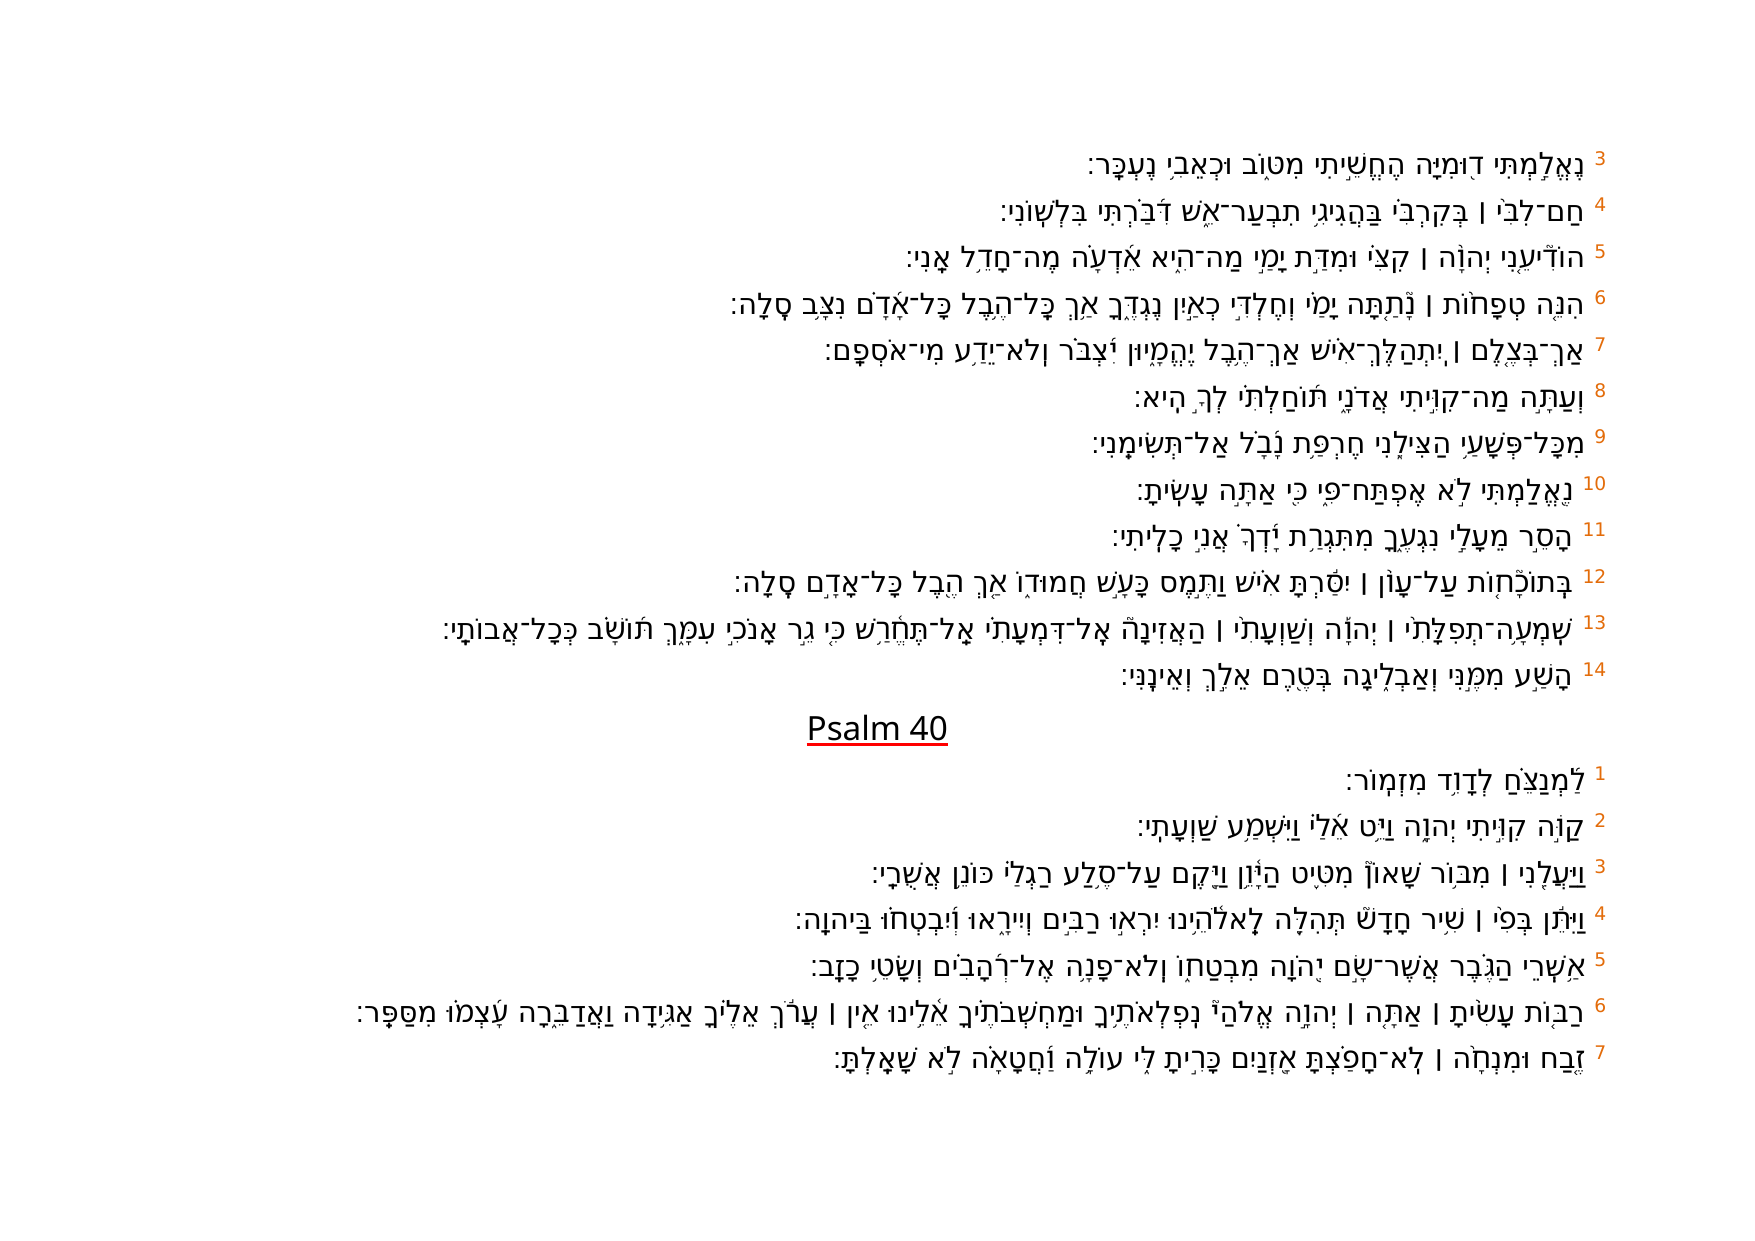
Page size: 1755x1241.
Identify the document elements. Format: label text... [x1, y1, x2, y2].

text 11 הָסֵ֣ר מֵעָלַ֣י נִגְעֶ֑ךָ מִתִּגְרַ֥ת יָ֝דְךָ֗ אֲנִ֣י כָלִֽיתִי׃ ‬‬‬‬ [148, 519, 1606, 553]
text 3 נֶאֱלַ֣מְתִּי ד֭וּמִיָּה הֶחֱשֵׁ֣יתִי מִטּ֑וֹב וּכְאֵבִ֥י נֶעְכָּֽר׃ ‬‬‬‬ [148, 148, 1606, 182]
text 4 וַיִּתֵּ֬ן בְּפִ֨י ׀ שִׁ֥יר חָדָשׁ֮ תְּהִלָּ֢ה לֵֽאלֹ֫הֵ֥ינוּ יִרְא֣וּ רַבִּ֣ים וְיִירָ֑אוּ וְ֝יִבְטְח֗וּ בַּיהוָֽה׃ ‬‬‬‬ [148, 902, 1606, 936]
text 5 אַ֥שְֽׁרֵי הַגֶּ֗בֶר אֲשֶׁר־שָׂ֣ם יְ֭הֹוָה מִבְטַח֑וֹ וְֽלֹא־פָנָ֥ה אֶל־רְ֝הָבִ֗ים וְשָׂטֵ֥י כָזָֽב׃ ‬‬‬‬ [148, 949, 1606, 983]
text 7 אַךְ־בְּצֶ֤לֶם ׀ יִֽתְהַלֶּךְ־אִ֗ישׁ אַךְ־הֶ֥בֶל יֶהֱמָ֑יוּן יִ֝צְבֹּ֗ר וְֽלֹא־יֵדַ֥ע מִי־אֹסְפָֽם׃ ‬‬‬‬ [148, 333, 1606, 367]
text 7 זֶ֤בַח וּמִנְחָ֨ה ׀ לֹֽא־חָפַ֗צְתָּ אָ֭זְנַיִם כָּרִ֣יתָ לִּ֑י עוֹלָ֥ה וַ֝חֲטָאָ֗ה לֹ֣א שָׁאָֽלְתָּ׃ ‬‬‬‬ [148, 1042, 1606, 1076]
text 3 וַיַּעֲלֵ֤נִי ׀ מִבּ֥וֹר שָׁאוֹן֮ מִטִּ֢יט הַיָּ֫וֵ֥ן וַיָּ֖קֶם עַל־סֶ֥לַע רַגְלַ֗י כּוֹנֵ֥ן אֲשֻׁרָֽי׃ ‬‬‬‬ [148, 856, 1606, 890]
text 5 הוֹדִ֘יעֵ֤נִי יְהוָ֨ה ׀ קִצִּ֗י וּמִדַּ֣ת יָמַ֣י מַה־הִ֑יא אֵ֝דְעָ֗ה מֶה־חָדֵ֥ל אָֽנִי׃ ‬‬‬‬ [148, 241, 1606, 274]
text 6 הִנֵּ֤ה טְפָח֨וֹת ׀ נָ֘תַ֤תָּה יָמַ֗י וְחֶלְדִּ֣י כְאַ֣יִן נֶגְדֶּ֑ךָ אַ֥ךְ כָּֽל־הֶ֥בֶל כָּל־אָ֝דָ֗ם נִצָּ֥ב סֶֽלָה׃ ‬‬‬‬ [148, 287, 1606, 321]
text 6 רַבּ֤וֹת עָשִׂ֨יתָ ׀ אַתָּ֤ה ׀ יְהוָ֣ה אֱלֹהַי֮ נִֽפְלְאֹתֶ֥יךָ וּמַחְשְׁבֹתֶ֗יךָ אֵ֫לֵ֥ינוּ אֵ֤ין ׀ עֲרֹ֬ךְ אֵלֶ֗יךָ אַגִּ֥ידָה וַאֲדַבֵּ֑רָה עָ֝צְמ֗וּ מִסַּפֵּֽר׃ ‬‬‬‬ [148, 995, 1606, 1029]
text 10 נֶ֭אֱלַמְתִּי לֹ֣א אֶפְתַּח־פִּ֑י כִּ֖י אַתָּ֣ה עָשִֽׂיתָ׃ ‬‬‬‬ [148, 473, 1606, 507]
text Psalm 40 [148, 705, 1606, 751]
text 4 חַם־לִבִּ֨י ׀ בְּקִרְבִּ֗י בַּהֲגִיגִ֥י תִבְעַר־אֵ֑שׁ דִּ֝בַּ֗רְתִּי בִּלְשֽׁוֹנִי׃ ‬‬‬‬ [148, 194, 1606, 228]
text 2 קַוֺּ֣ה קִוִּ֣יתִי יְהוָ֑ה וַיֵּ֥ט אֵ֝לַ֗י וַיִּשְׁמַ֥ע שַׁוְעָתִֽי׃ ‬‬‬‬ [148, 809, 1606, 843]
text 14 הָשַׁ֣ע מִמֶּ֣נִּי וְאַבְלִ֑יגָה בְּטֶ֖רֶם אֵלֵ֣ךְ וְאֵינֶֽנִּי׃ ‬‬‬‬ [148, 659, 1606, 693]
text 12 בְּֽתוֹכָ֘ח֤וֹת עַל־עָוֺ֨ן ׀ יִסַּ֬רְתָּ אִ֗ישׁ וַתֶּ֣מֶס כָּעָ֣שׁ חֲמוּד֑וֹ אַ֤ךְ הֶ֖בֶל כָּל־אָדָ֣ם סֶֽלָה׃ ‬‬‬‬ [148, 566, 1606, 600]
text 13 שִֽׁמְעָ֥ה־תְפִלָּתִ֨י ׀ יְהוָ֡ה וְשַׁוְעָתִ֨י ׀ הַאֲזִינָה֮ אֶֽל־דִּמְעָתִ֗י אַֽל־תֶּחֱ֫רַ֥שׁ כִּ֤י גֵ֣ר אָנֹכִ֣י עִמָּ֑ךְ תּ֝וֹשָׁ֗ב כְּכָל־אֲבוֹתָֽי׃ ‬‬‬‬ [148, 612, 1606, 646]
text 1 לַ֝מְנַצֵּ֗חַ לְדָוִ֥ד מִזְמֽוֹר׃ [148, 763, 1606, 797]
text 8 וְעַתָּ֣ה מַה־קִוִּ֣יתִי אֲדֹנָ֑י תּ֝וֹחַלְתִּ֗י לְךָ֣ הִֽיא׃ ‬‬‬‬ [148, 380, 1606, 414]
text 9 מִכָּל־פְּשָׁעַ֥י הַצִּילֵ֑נִי חֶרְפַּ֥ת נָ֝בָ֗ל אַל־תְּשִׂימֵֽנִי׃ ‬‬‬‬ [148, 426, 1606, 460]
